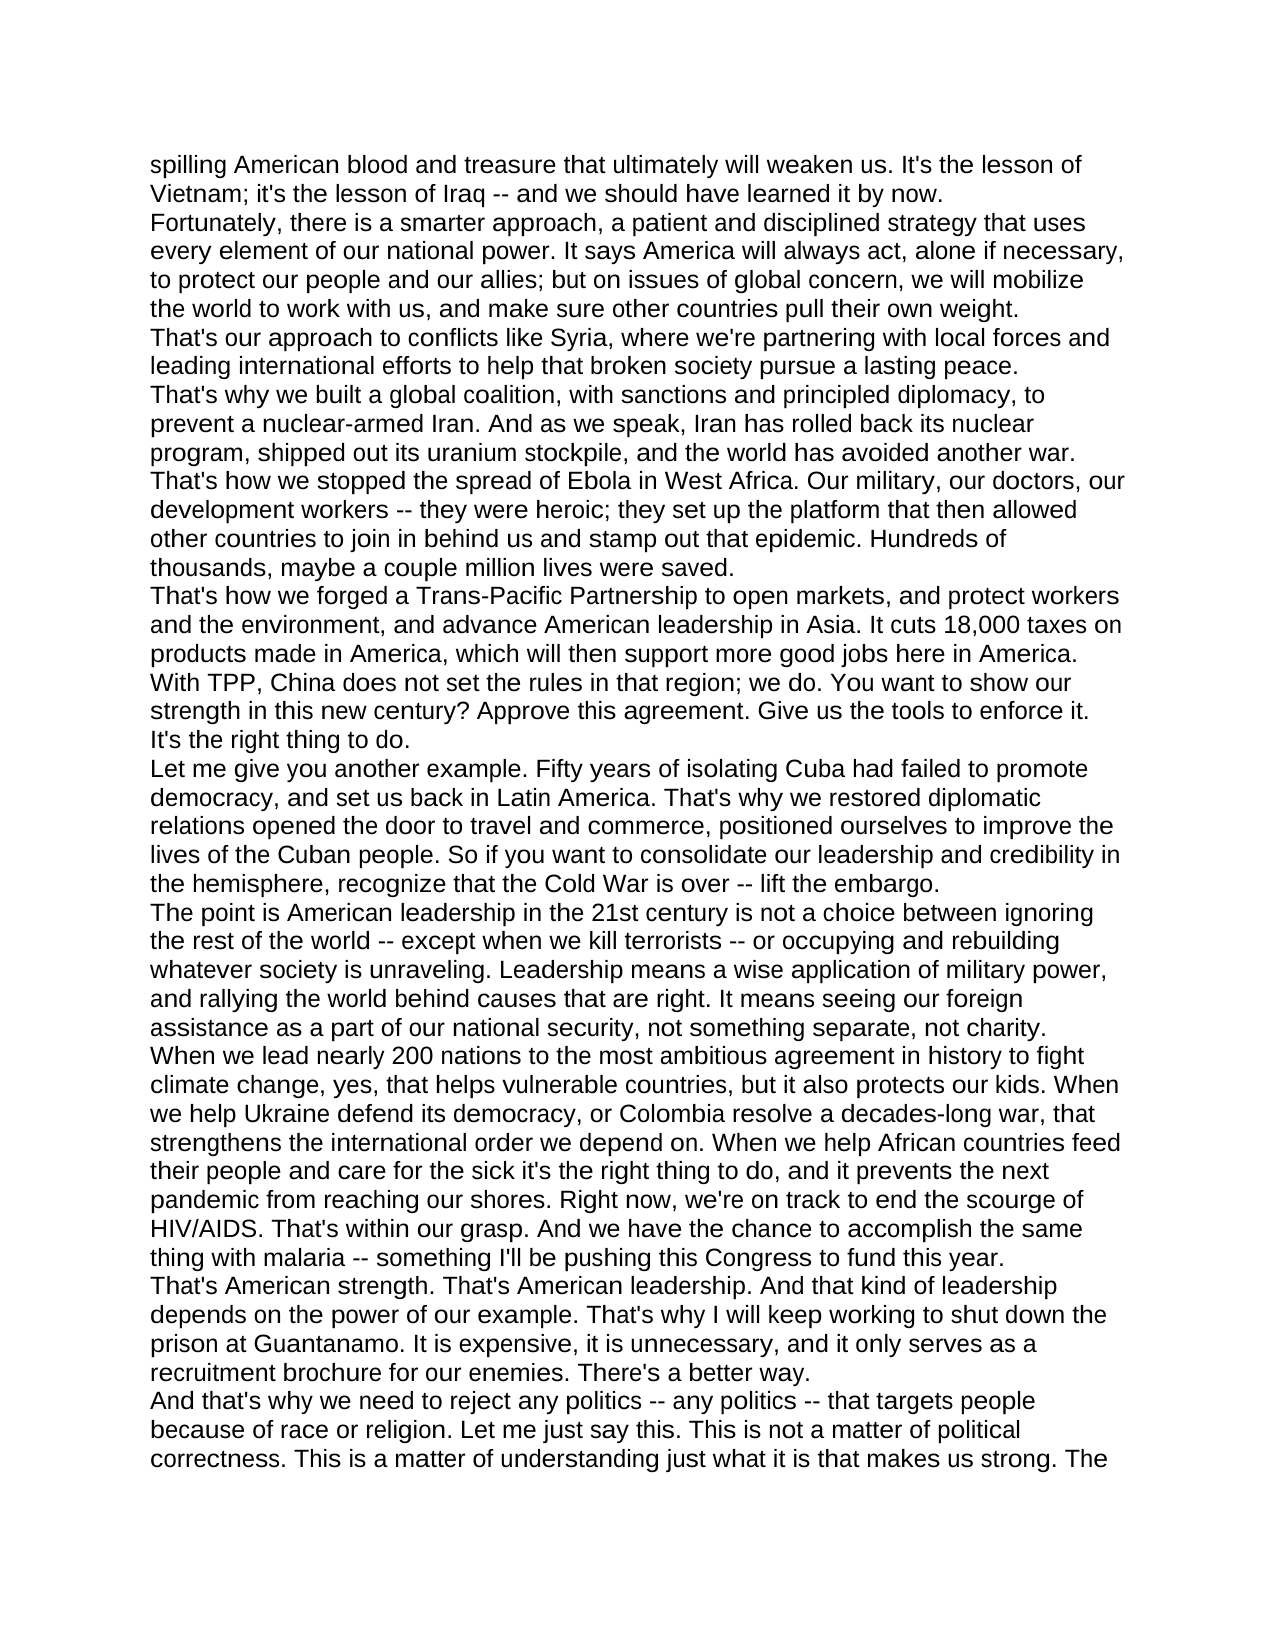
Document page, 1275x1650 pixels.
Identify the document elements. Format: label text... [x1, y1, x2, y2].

text Let me give you another example. Fifty years of isolating Cuba had failed to promote democracy, and set us back in Latin America. That's why we restored diplomatic relations opened the door to travel and commerce, positioned ourselves to improve the lives of the Cuban people. So if you want to consolidate our leadership and credibility in the hemisphere, recognize that the Cold War is over -- lift the embargo. [150, 754, 1125, 897]
text The point is American leadership in the 21st century is not a choice between ignoring the rest of the world -- except when we kill terrorists -- or occupying and rebuilding whatever society is unraveling. Leadership means a wise application of military power, and rallying the world behind causes that are right. It means seeing our foreign assistance as a part of our national security, not something separate, not charity. [150, 897, 1125, 1041]
text That's American strength. That's American leadership. And that kind of leadership depends on the power of our example. That's why I will keep working to shut down the prison at Guantanamo. It is expensive, it is unnecessary, and it only serves as a recruitment brochure for our enemies. There's a better way. [150, 1271, 1125, 1386]
text When we lead nearly 200 nations to the most ambitious agreement in history to fight climate change, yes, that helps vulnerable countries, but it also protects our kids. When we help Ukraine defend its democracy, or Colombia resolve a decades-long war, that strengthens the international order we depend on. When we help African countries feed their people and care for the sick it's the right thing to do, and it prevents the next pandemic from reaching our shores. Right now, we're on track to end the scourge of HIV/AIDS. That's within our grasp. And we have the chance to accomplish the same thing with malaria -- something I'll be pushing this Congress to fund this year. [150, 1041, 1125, 1271]
text Fortunately, there is a smarter approach, a patient and disciplined strategy that uses every element of our national power. It says America will always act, alone if necessary, to protect our people and our allies; but on issues of global concern, we will mobilize the world to work with us, and make sure other countries pull their own weight. [150, 207, 1125, 322]
text That's why we built a global coalition, with sanctions and principled diplomacy, to prevent a nuclear-armed Iran. And as we speak, Iran has rolled back its nuclear program, shipped out its uranium stockpile, and the world has avoided another war. [150, 380, 1125, 466]
text That's how we stopped the spread of Ebola in West Africa. Our military, our doctors, our development workers -- they were heroic; they set up the platform that then allowed other countries to join in behind us and stamp out that epidemic. Hundreds of thousands, maybe a couple million lives were saved. [150, 466, 1125, 581]
text And that's why we need to reject any politics -- any politics -- that targets people because of race or religion. Let me just say this. This is not a matter of political correctness. This is a matter of understanding just what it is that makes us strong. The [150, 1386, 1125, 1472]
text spilling American blood and treasure that ultimately will weaken us. It's the lesson of Vietnam; it's the lesson of Iraq -- and we should have learned it by now. [150, 150, 1125, 207]
text That's how we forged a Trans-Pacific Partnership to open markets, and protect workers and the environment, and advance American leadership in Asia. It cuts 18,000 taxes on products made in America, which will then support more good jobs here in America. With TPP, China does not set the rules in that region; we do. You want to show our strength in this new century? Approve this agreement. Give us the tools to enforce it. It's the right thing to do. [150, 581, 1125, 754]
text That's our approach to conflicts like Syria, where we're partnering with local forces and leading international efforts to help that broken society pursue a lasting peace. [150, 322, 1125, 380]
